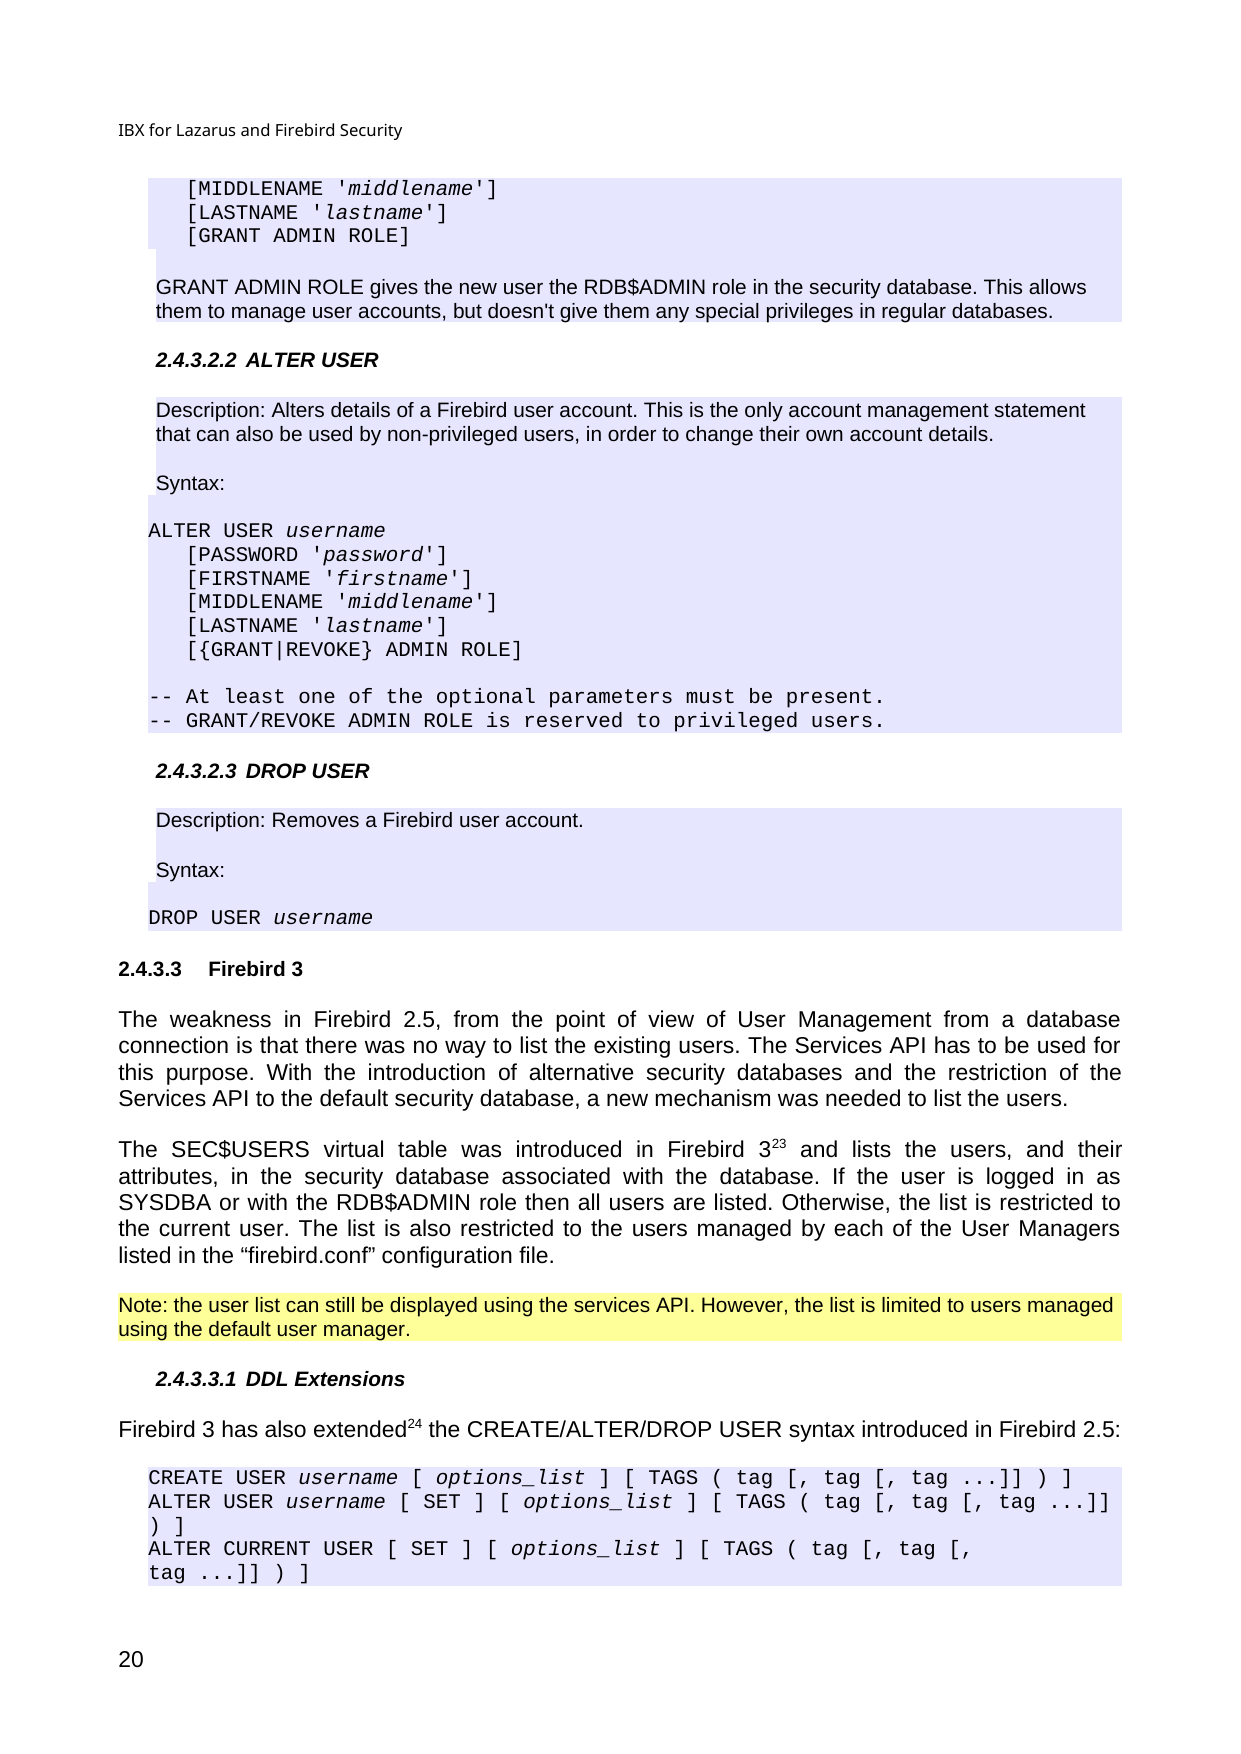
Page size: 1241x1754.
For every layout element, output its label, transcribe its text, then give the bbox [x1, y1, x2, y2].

subtitle DROP USER [156, 759, 1122, 783]
text ALTER USER username [ SET ] [ options_list ] [ TAGS ( tag [, tag [, tag ...]] ) ] [148, 1491, 1122, 1538]
text Description: Alters details of a Firebird user account. This is the only account management statement that can also be used by non-privileged users, in order to change their own account details. [156, 397, 1122, 445]
text GRANT ADMIN ROLE gives the new user the RDB$ADMIN role in the security database. This allows them to manage user accounts, but doesn't give them any special privileges in regular databases. [156, 274, 1122, 322]
text CREATE USER username [ options_list ] [ TAGS ( tag [, tag [, tag ...]] ) ] [148, 1467, 1122, 1491]
text Firebird 3 has also extended the CREATE/ALTER/DROP USER syntax introduced in Firebird 2.5: [118, 1416, 1122, 1442]
text [MIDDLENAME 'middlename'] [148, 591, 1122, 615]
text Syntax: [156, 858, 1122, 882]
text Note: the user list can still be displayed using the services API. However, the list is limited to users managed using the default user manager. [118, 1293, 1122, 1341]
text The SEC$USERS virtual table was introduced in Firebird 3 and lists the users, and their attributes, in the security database associated with the database. If the user is logged in as SYSDBA or with the RDB$ADMIN role then all users are listed. Otherwise, the list is restricted to the current user. The list is also restricted to the users managed by each of the User Managers listed in the “firebird.conf” configuration file. [118, 1136, 1122, 1268]
subtitle DDL Extensions [156, 1366, 1122, 1390]
text -- GRANT/REVOKE ADMIN ROLE is reserved to privileged users. [148, 709, 1122, 733]
text DROP USER username [148, 907, 1122, 931]
text -- At least one of the optional parameters must be present. [148, 686, 1122, 709]
text Syntax: [156, 471, 1122, 495]
text [GRANT ADMIN ROLE] [148, 225, 1122, 249]
text The weakness in Firebird 2.5, from the point of view of User Management from a database connection is that there was no way to list the existing users. The Services API has to be used for this purpose. With the introduction of alternative security databases and the restriction of the Services API to the default security database, a new mechanism was needed to list the users. [118, 1006, 1122, 1111]
text [LASTNAME 'lastname'] [148, 202, 1122, 225]
text [PASSWORD 'password'] [148, 544, 1122, 568]
subtitle Firebird 3 [118, 956, 1122, 980]
subtitle ALTER USER [156, 348, 1122, 372]
text [FIRSTNAME 'firstname'] [148, 568, 1122, 591]
text [MIDDLENAME 'middlename'] [148, 178, 1122, 202]
text ALTER CURRENT USER [ SET ] [ options_list ] [ TAGS ( tag [, tag [, tag ...]] ) ] [148, 1538, 1122, 1586]
text [LASTNAME 'lastname'] [148, 615, 1122, 639]
text [{GRANT|REVOKE} ADMIN ROLE] [148, 639, 1122, 662]
text ALTER USER username [148, 520, 1122, 544]
text Description: Removes a Firebird user account. [156, 808, 1122, 832]
